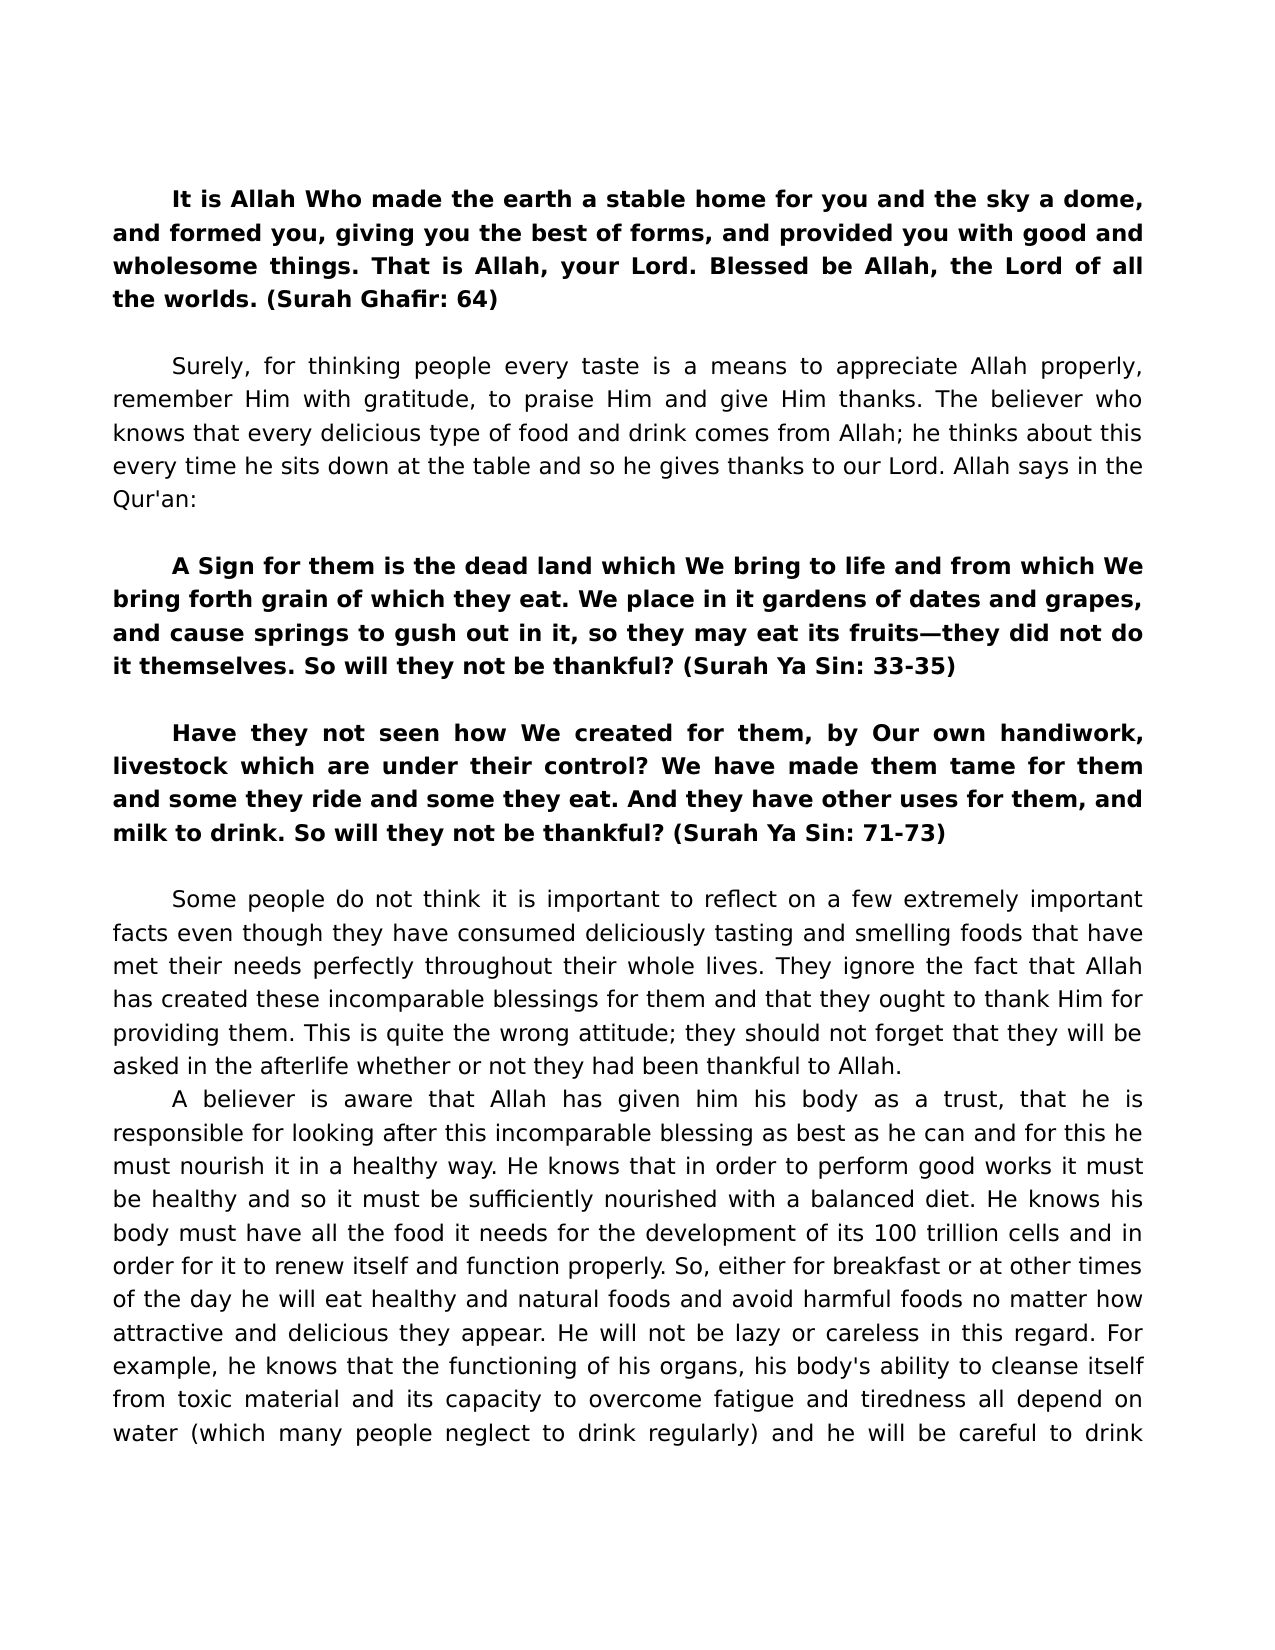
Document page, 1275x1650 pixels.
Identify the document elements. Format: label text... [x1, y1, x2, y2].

text Some people do not think it is important to reflect on a few extremely important facts even though they have consumed deliciously tasting and smelling foods that have met their needs perfectly throughout their whole lives. They ignore the fact that Allah has created these incomparable blessings for them and that they ought to thank Him for providing them. This is quite the wrong attitude; they should not forget that they will be asked in the afterlife whether or not they had been thankful to Allah. [112, 881, 1145, 1081]
text A Sign for them is the dead land which We bring to life and from which We bring forth grain of which they eat. We place in it gardens of dates and grapes, and cause springs to gush out in it, so they may eat its fruits—they did not do it themselves. So will they not be thankful? (Surah Ya Sin: 33-35) [112, 548, 1145, 681]
text It is Allah Who made the earth a stable home for you and the sky a dome, and formed you, giving you the best of forms, and provided you with good and wholesome things. That is Allah, your Lord. Blessed be Allah, the Lord of all the worlds. (Surah Ghafir: 64) [112, 181, 1145, 314]
text Surely, for thinking people every taste is a means to appreciate Allah properly, remember Him with gratitude, to praise Him and give Him thanks. The believer who knows that every delicious type of food and drink comes from Allah; he thinks about this every time he sits down at the table and so he gives thanks to our Lord. Allah says in the Qur'an: [112, 348, 1145, 514]
text A believer is aware that Allah has given him his body as a trust, that he is responsible for looking after this incomparable blessing as best as he can and for this he must nourish it in a healthy way. He knows that in order to perform good works it must be healthy and so it must be sufficiently nourished with a balanced diet. He knows his body must have all the food it needs for the development of its 100 trillion cells and in order for it to renew itself and function properly. So, either for breakfast or at other times of the day he will eat healthy and natural foods and avoid harmful foods no matter how attractive and delicious they appear. He will not be lazy or careless in this regard. For example, he knows that the functioning of his organs, his body's ability to cleanse itself from toxic material and its capacity to overcome fatigue and tiredness all depend on water (which many people neglect to drink regularly) and he will be careful to drink [112, 1081, 1145, 1448]
text Have they not seen how We created for them, by Our own handiwork, livestock which are under their control? We have made them tame for them and some they ride and some they eat. And they have other uses for them, and milk to drink. So will they not be thankful? (Surah Ya Sin: 71-73) [112, 714, 1145, 848]
